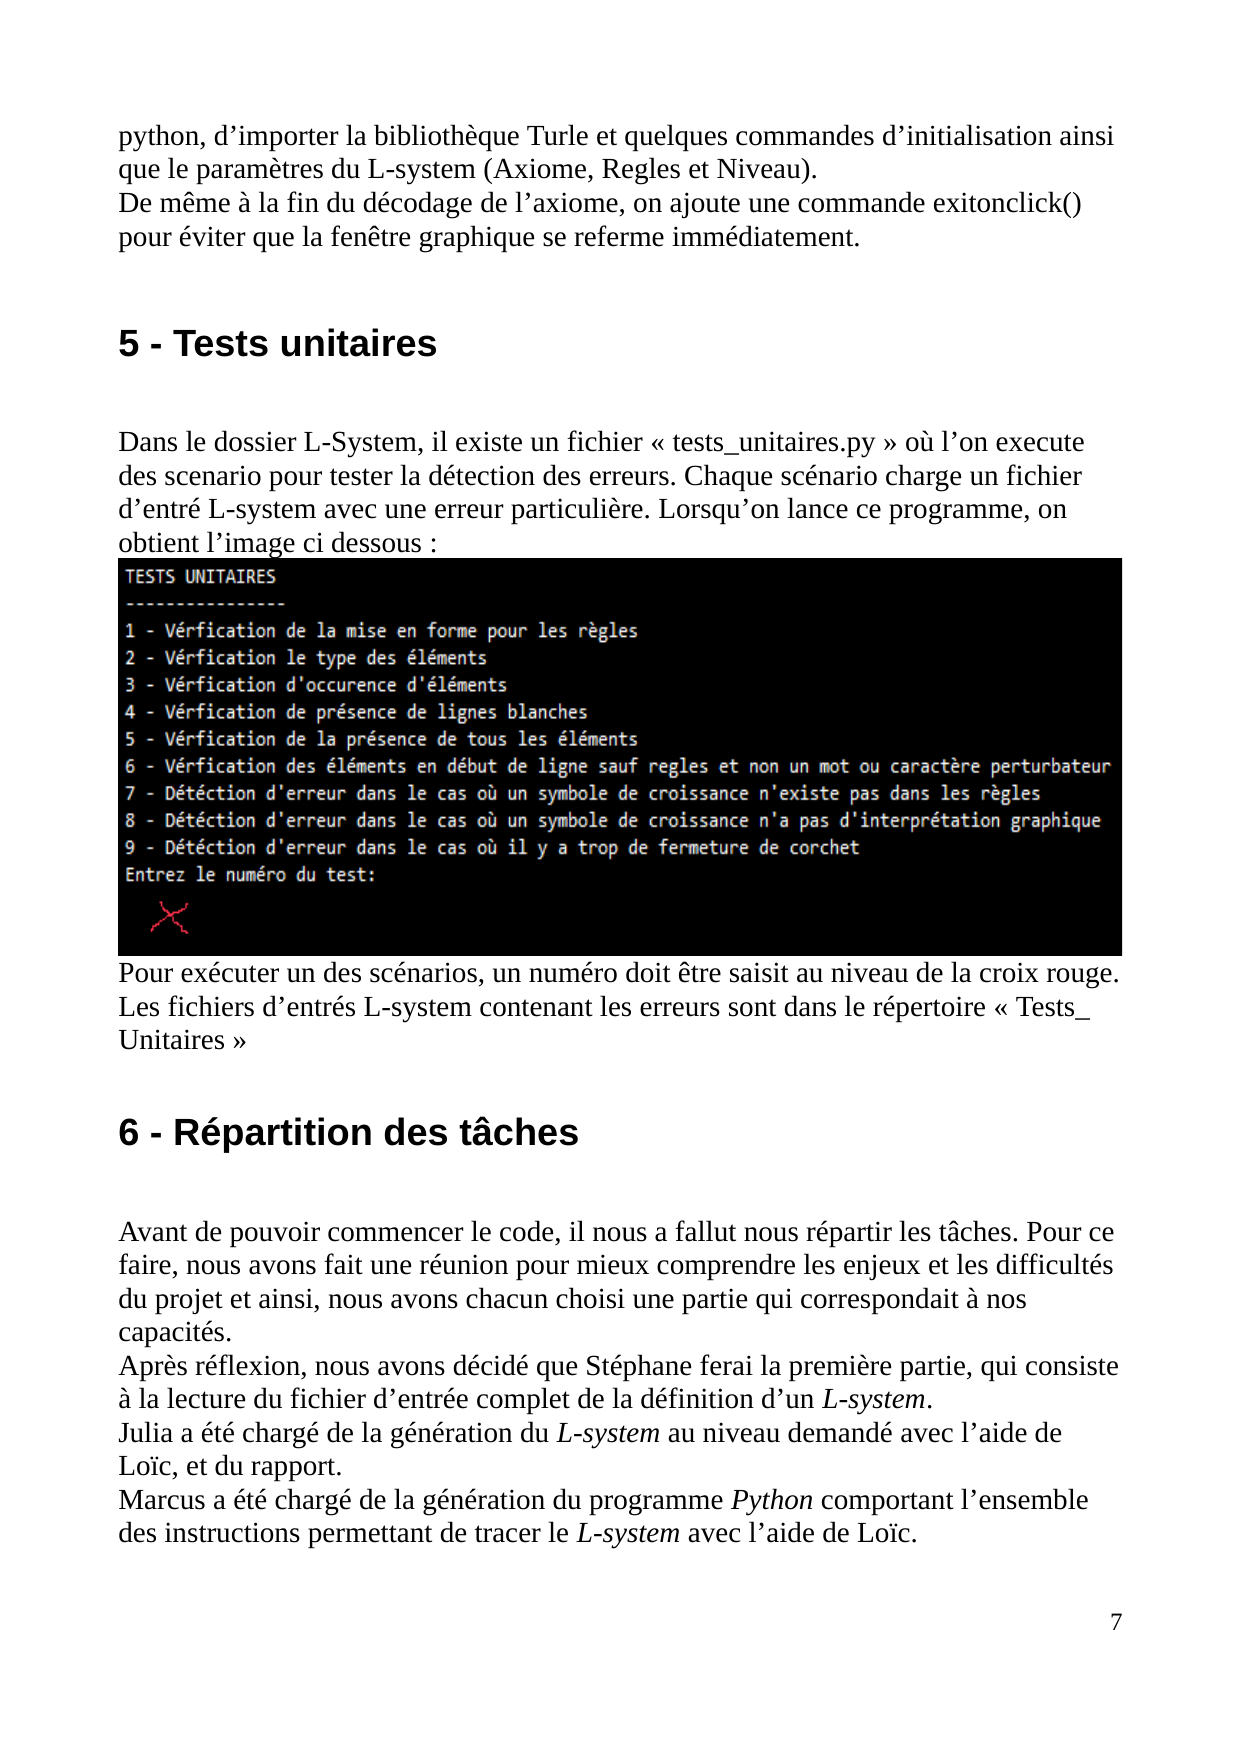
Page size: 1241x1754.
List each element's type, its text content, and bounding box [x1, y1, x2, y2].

text python, d’importer la bibliothèque Turle et quelques commandes d’initialisation ainsi que le paramètres du L-system (Axiome, Regles et Niveau). [118, 118, 1122, 185]
text Dans le dossier L-System, il existe un fichier « tests_unitaires.py » où l’on execute des scenario pour tester la détection des erreurs. Chaque scénario charge un fichier d’entré L-system avec une erreur particulière. Lorsqu’on lance ce programme, on obtient l’image ci dessous : [118, 424, 1122, 558]
text Les fichiers d’entrés L-system contenant les erreurs sont dans le répertoire « Tests_ Unitaires » [118, 989, 1122, 1056]
subtitle 5 - Tests unitaires [118, 320, 1122, 364]
subtitle 6 - Répartition des tâches [118, 1110, 1122, 1153]
text Pour exécuter un des scénarios, un numéro doit être saisit au niveau de la croix rouge. [118, 956, 1122, 989]
picture [118, 558, 1123, 956]
text Avant de pouvoir commencer le code, il nous a fallut nous répartir les tâches. Pour ce faire, nous avons fait une réunion pour mieux comprendre les enjeux et les difficultés du projet et ainsi, nous avons chacun choisi une partie qui correspondait à nos capacités. [118, 1214, 1122, 1348]
text Julia a été chargé de la génération du L-system au niveau demandé avec l’aide de Loïc, et du rapport. [118, 1415, 1122, 1482]
text Après réflexion, nous avons décidé que Stéphane ferai la première partie, qui consiste à la lecture du fichier d’entrée complet de la définition d’un L-system. [118, 1348, 1122, 1415]
text Marcus a été chargé de la génération du programme Python comportant l’ensemble des instructions permettant de tracer le L-system avec l’aide de Loïc. [118, 1482, 1122, 1549]
text De même à la fin du décodage de l’axiome, on ajoute une commande exitonclick() pour éviter que la fenêtre graphique se referme immédiatement. [118, 185, 1122, 252]
